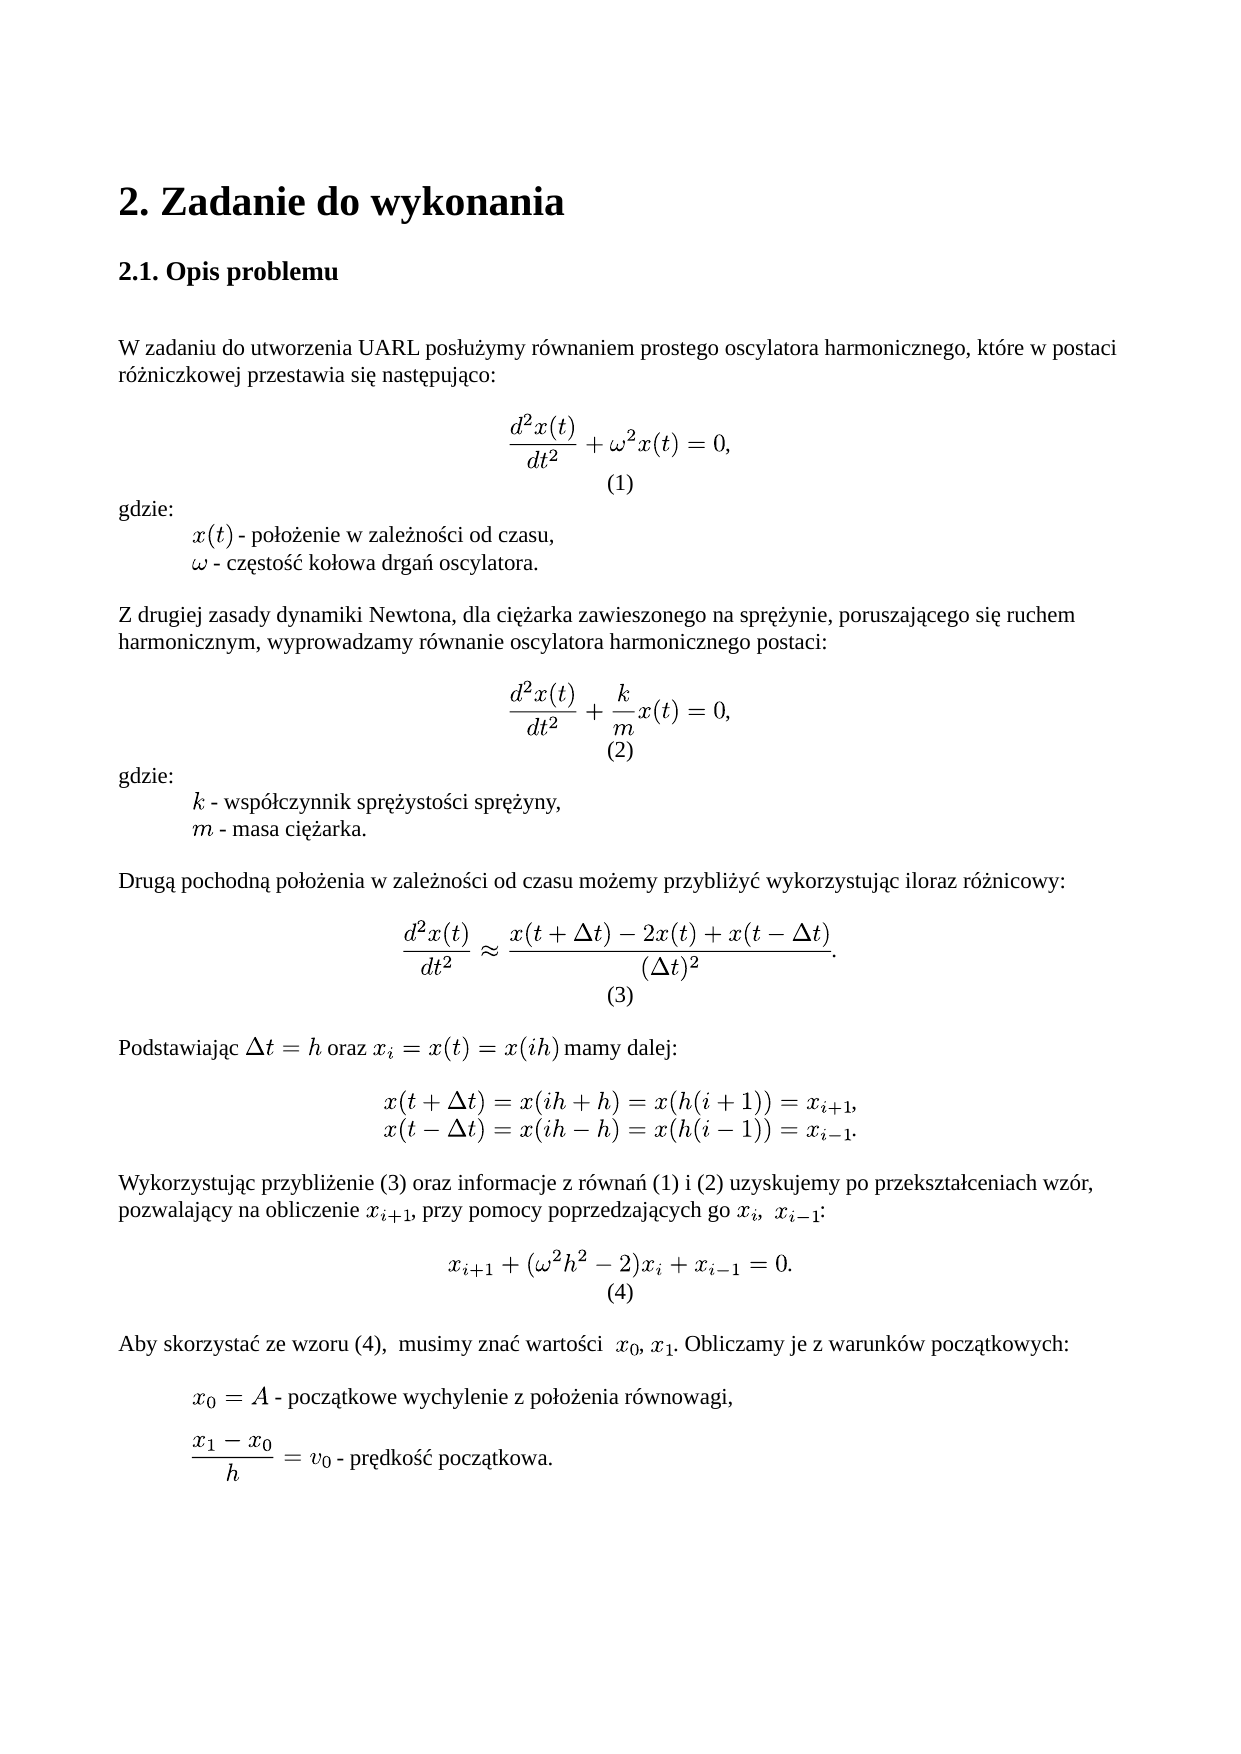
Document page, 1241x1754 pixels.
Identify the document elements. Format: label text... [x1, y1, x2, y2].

text [118, 920, 403, 981]
text [118, 681, 509, 736]
text (2) [118, 736, 1122, 762]
text - częstość kołowa drgań oscylatora. [118, 549, 1122, 575]
text Z drugiej zasady dynamiki Newtona, dla ciężarka zawieszonego na sprężynie, poruszającego się ruchem harmonicznym, wyprowadzamy równanie oscylatora harmonicznego postaci: [118, 602, 1122, 654]
text [118, 1436, 191, 1481]
text (1) [118, 468, 1122, 495]
text Wykorzystując przybliżenie (3) oraz informacje z równań (1) i (2) uzyskujemy po przekształceniach wzór, pozwalający na obliczenie , przy pomocy poprzedzających go , : [118, 1169, 1122, 1223]
text , [118, 1088, 1122, 1115]
text [118, 1249, 447, 1278]
text [118, 413, 509, 468]
text (4) [118, 1278, 1122, 1304]
text (3) [118, 981, 1122, 1007]
text 2. Zadanie do wykonania [118, 176, 1122, 224]
text - początkowe wychylenie z położenia równowagi, [118, 1383, 1122, 1409]
text Aby skorzystać ze wzoru (4), musimy znać wartości , . Obliczamy je z warunków początkowych: [118, 1330, 1122, 1357]
text , [725, 681, 1122, 736]
text 2.1. Opis problemu [118, 255, 1122, 287]
text - położenie w zależności od czasu, [118, 521, 1122, 549]
text . [832, 920, 1122, 981]
text - współczynnik sprężystości sprężyny, [118, 788, 1122, 815]
text W zadaniu do utworzenia UARL posłużymy równaniem prostego oscylatora harmonicznego, które w postaci różniczkowej przestawia się następująco: [118, 334, 1122, 387]
text gdzie: [118, 495, 1122, 521]
text Podstawiając oraz mamy dalej: [118, 1034, 1122, 1061]
text . [118, 1115, 1122, 1143]
text gdzie: [118, 762, 1122, 788]
text - prędkość początkowa. [331, 1436, 1122, 1481]
text - masa ciężarka. [118, 815, 1122, 841]
text . [787, 1249, 1122, 1278]
text Drugą pochodną położenia w zależności od czasu możemy przybliżyć wykorzystując iloraz różnicowy: [118, 867, 1122, 894]
text , [725, 413, 1122, 468]
